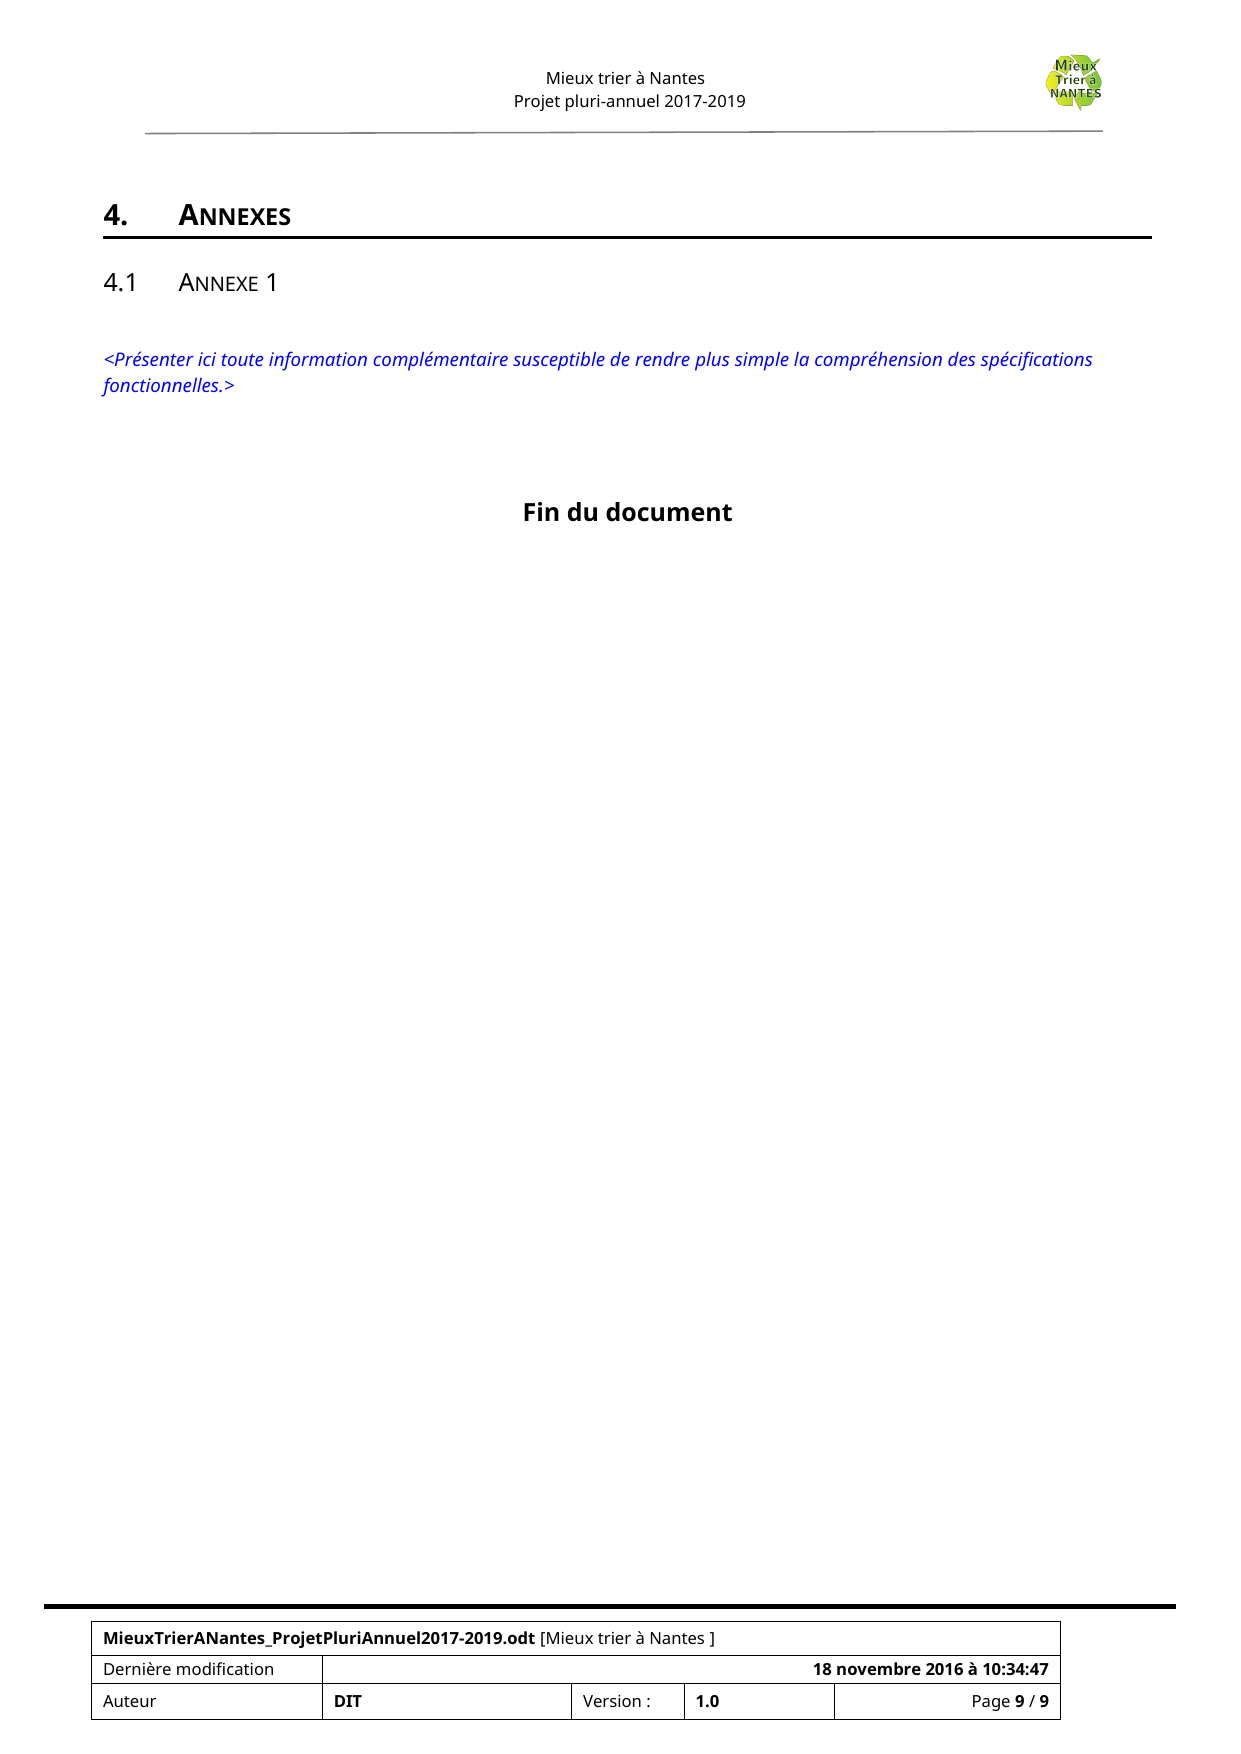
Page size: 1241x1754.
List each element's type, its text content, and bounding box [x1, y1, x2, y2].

text Fin du document [103, 494, 1152, 528]
subtitle Annexe 1 [103, 264, 1152, 300]
subtitle Annexes [103, 194, 1152, 236]
picture [1044, 52, 1104, 112]
text <Présenter ici toute information complémentaire susceptible de rendre plus simple la compréhension des spécifications fonctionnelles.> [103, 347, 1139, 398]
